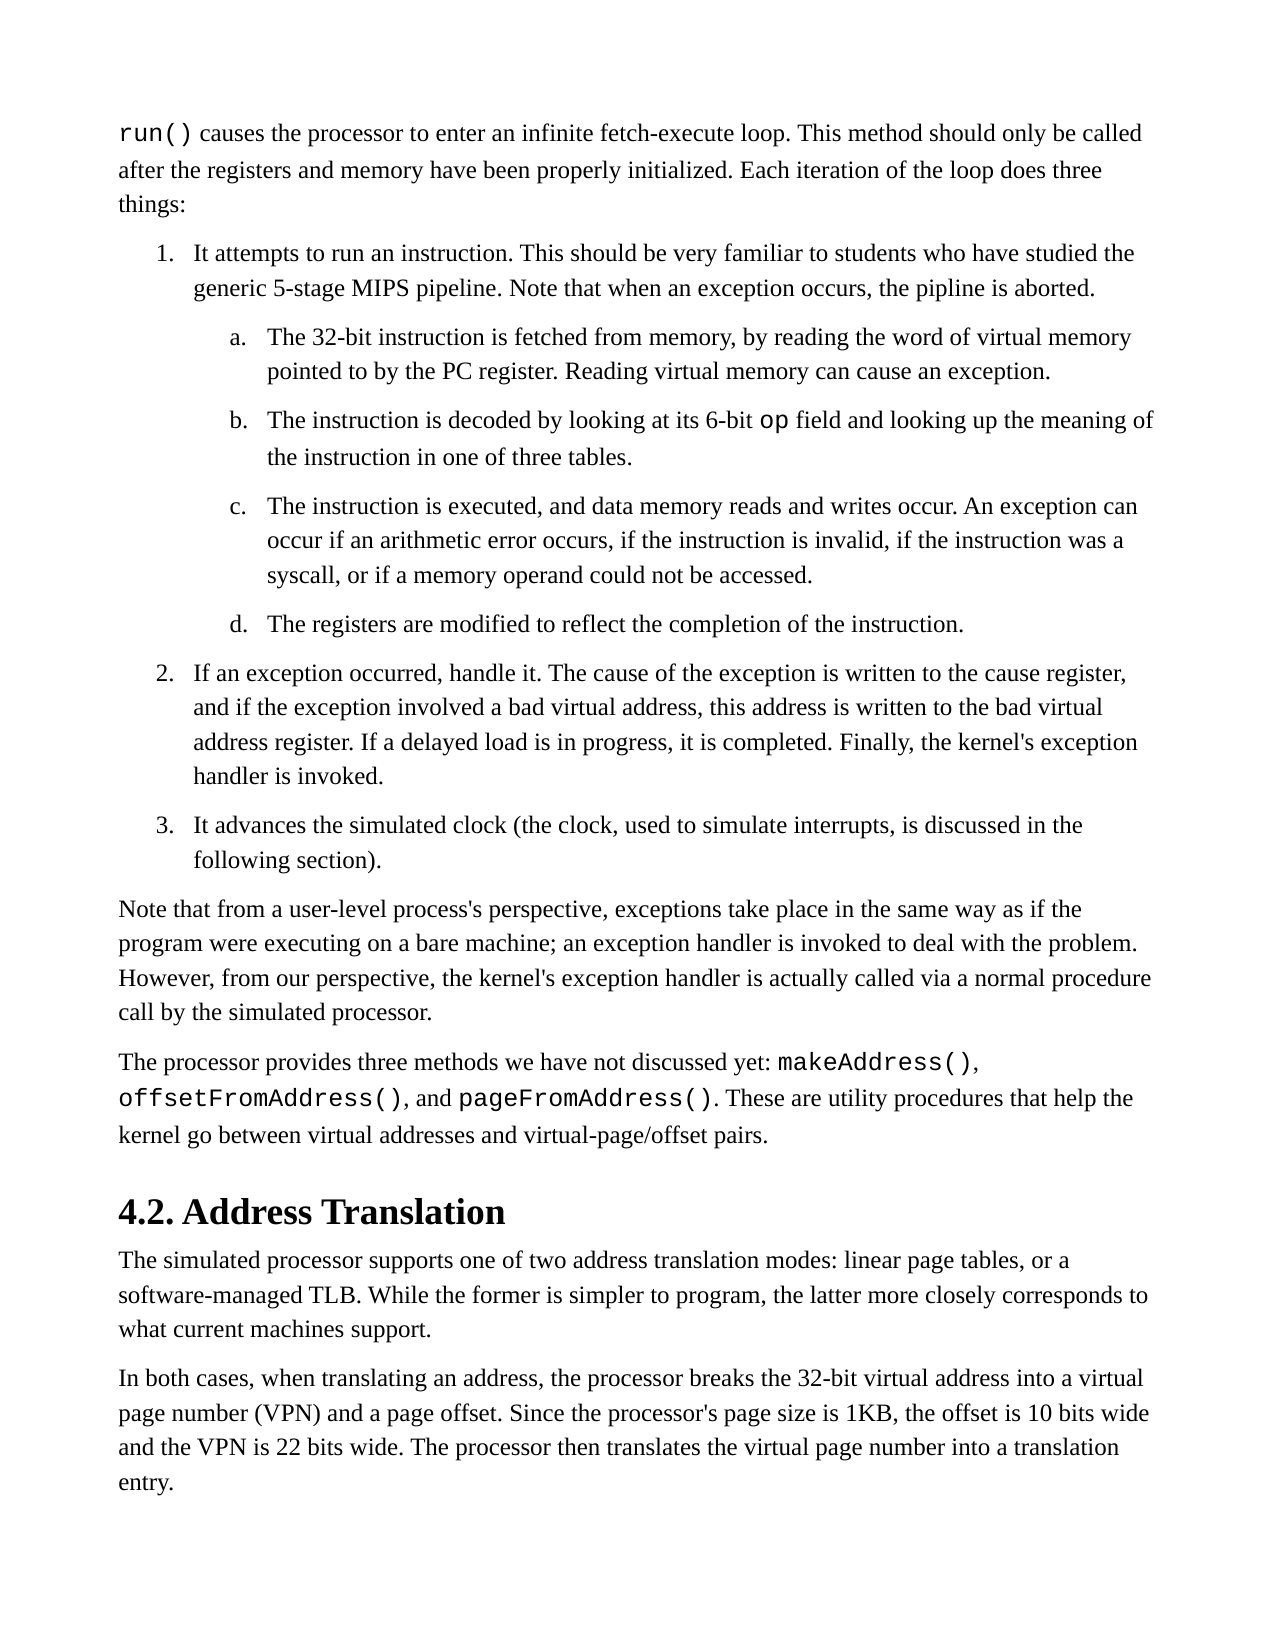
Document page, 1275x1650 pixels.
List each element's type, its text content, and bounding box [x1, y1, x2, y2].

list The 32-bit instruction is fetched from memory, by reading the word of virtual memory pointed to by the PC register. Reading virtual memory can cause an exception. [229, 322, 1157, 385]
list The instruction is executed, and data memory reads and writes occur. An exception can occur if an arithmetic error occurs, if the instruction is invalid, if the instruction was a syscall, or if a memory operand could not be accessed. [229, 491, 1157, 589]
list It attempts to run an instruction. This should be very familiar to students who have studied the generic 5-stage MIPS pipeline. Note that when an exception occurs, the pipline is aborted. [156, 238, 1157, 301]
text The processor provides three methods we have not discussed yet: makeAddress(), offsetFromAddress(), and pageFromAddress(). These are utility procedures that help the kernel go between virtual addresses and virtual-page/offset pairs. [118, 1047, 1157, 1148]
text Note that from a user-level process's perspective, exceptions take place in the same way as if the program were executing on a bare machine; an exception handler is invoked to deal with the problem. However, from our perspective, the kernel's exception handler is actually called via a normal procedure call by the simulated processor. [118, 894, 1157, 1026]
subtitle 4.2. Address Translation [118, 1189, 1157, 1233]
list The registers are modified to reflect the completion of the instruction. [229, 609, 1157, 638]
list The instruction is decoded by looking at its 6-bit op field and looking up the meaning of the instruction in one of three tables. [229, 405, 1157, 471]
text The simulated processor supports one of two address translation modes: linear page tables, or a software-managed TLB. While the former is simpler to program, the latter more closely corresponds to what current machines support. [118, 1245, 1157, 1343]
text In both cases, when translating an address, the processor breaks the 32-bit virtual address into a virtual page number (VPN) and a page offset. Since the processor's page size is 1KB, the offset is 10 bits wide and the VPN is 22 bits wide. The processor then translates the virtual page number into a translation entry. [118, 1363, 1157, 1495]
list It advances the simulated clock (the clock, used to simulate interrupts, is discussed in the following section). [156, 811, 1157, 874]
text run() causes the processor to enter an infinite fetch-execute loop. This method should only be called after the registers and memory have been properly initialized. Each iteration of the loop does three things: [118, 118, 1157, 218]
list If an exception occurred, handle it. The cause of the exception is written to the cause register, and if the exception involved a bad virtual address, this address is written to the bad virtual address register. If a delayed load is in progress, it is completed. Finally, the kernel's exception handler is invoked. [156, 658, 1157, 790]
